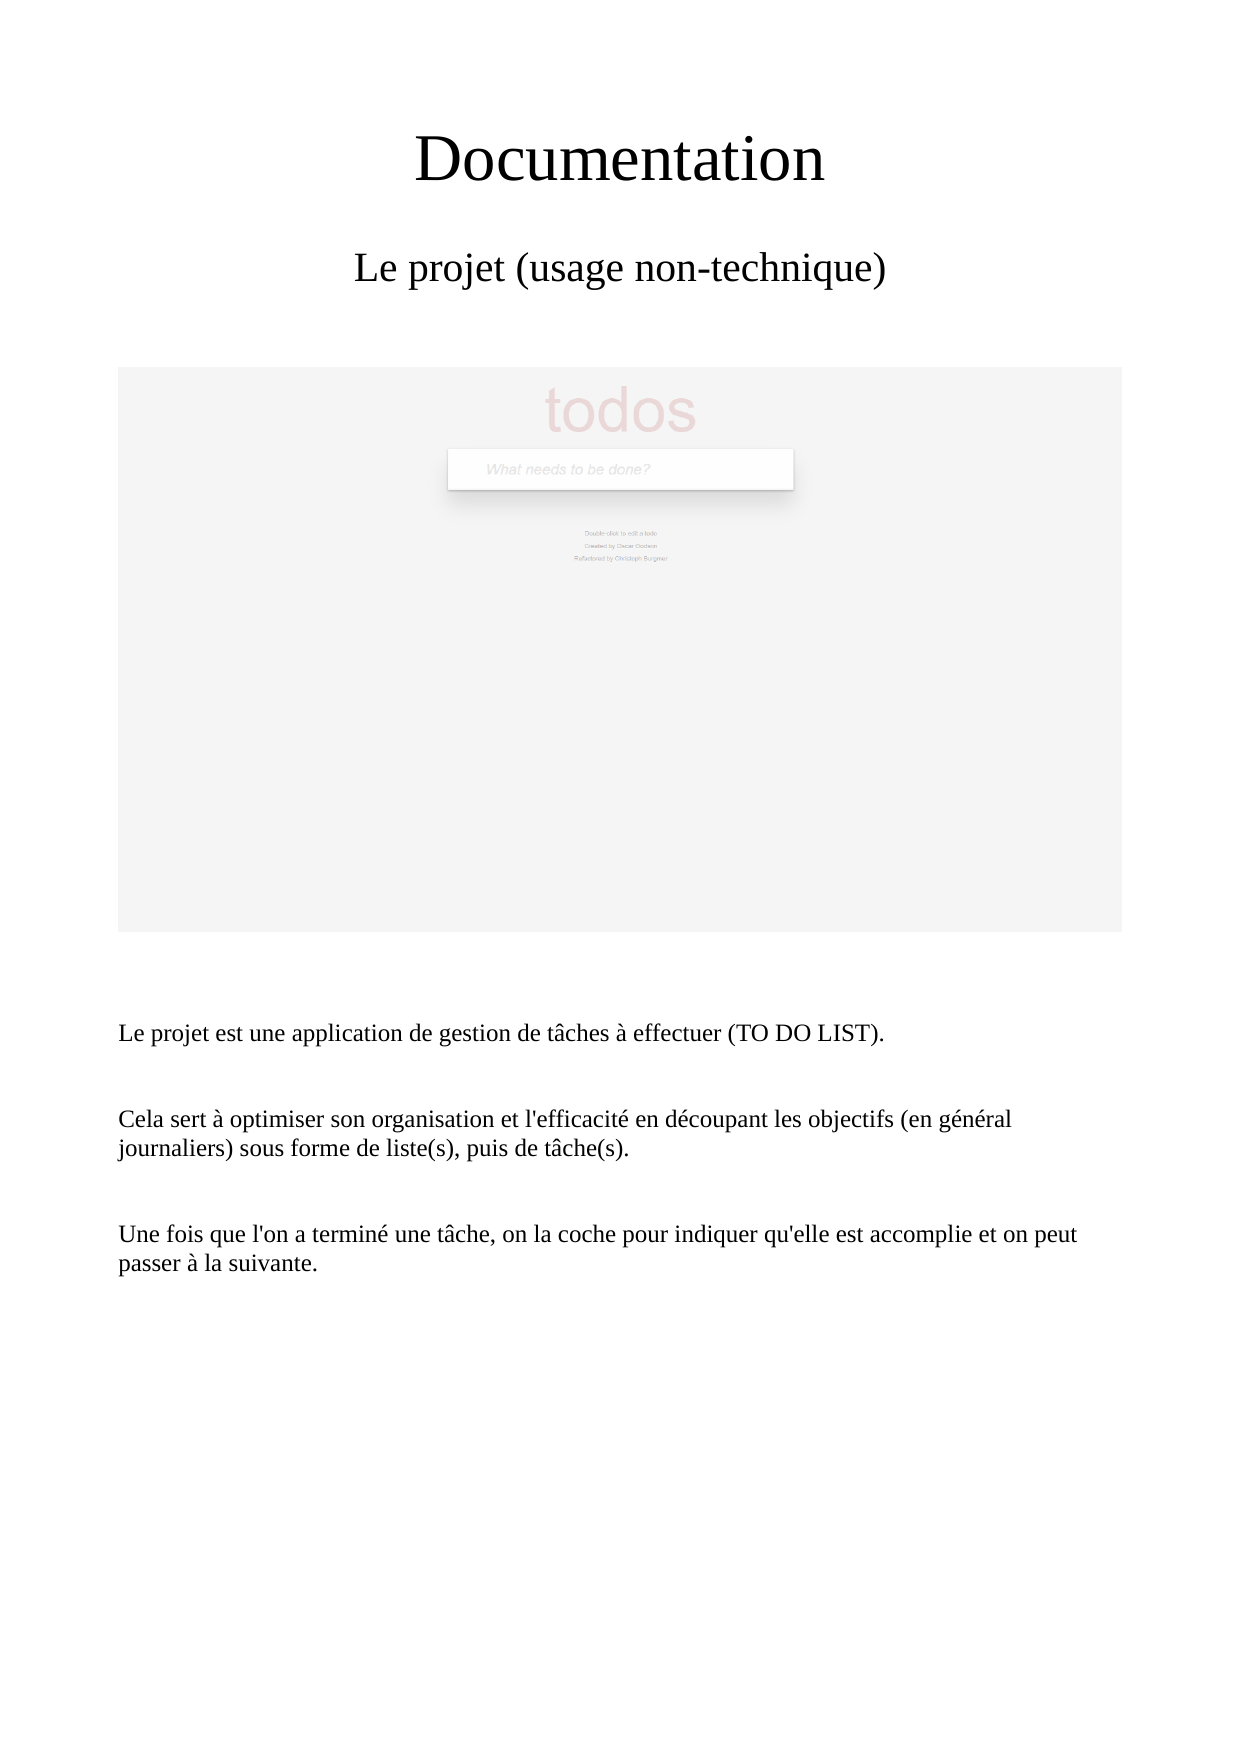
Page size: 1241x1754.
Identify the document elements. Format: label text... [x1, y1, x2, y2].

text Le projet (usage non-technique) [118, 243, 1122, 291]
picture [118, 367, 1123, 932]
text Le projet est une application de gestion de tâches à effectuer (TO DO LIST). [118, 1018, 1122, 1047]
text Une fois que l'on a terminé une tâche, on la coche pour indiquer qu'elle est accomplie et on peut passer à la suivante. [118, 1219, 1122, 1277]
text Documentation [118, 118, 1122, 195]
text Cela sert à optimiser son organisation et l'efficacité en découpant les objectifs (en général journaliers) sous forme de liste(s), puis de tâche(s). [118, 1104, 1122, 1162]
